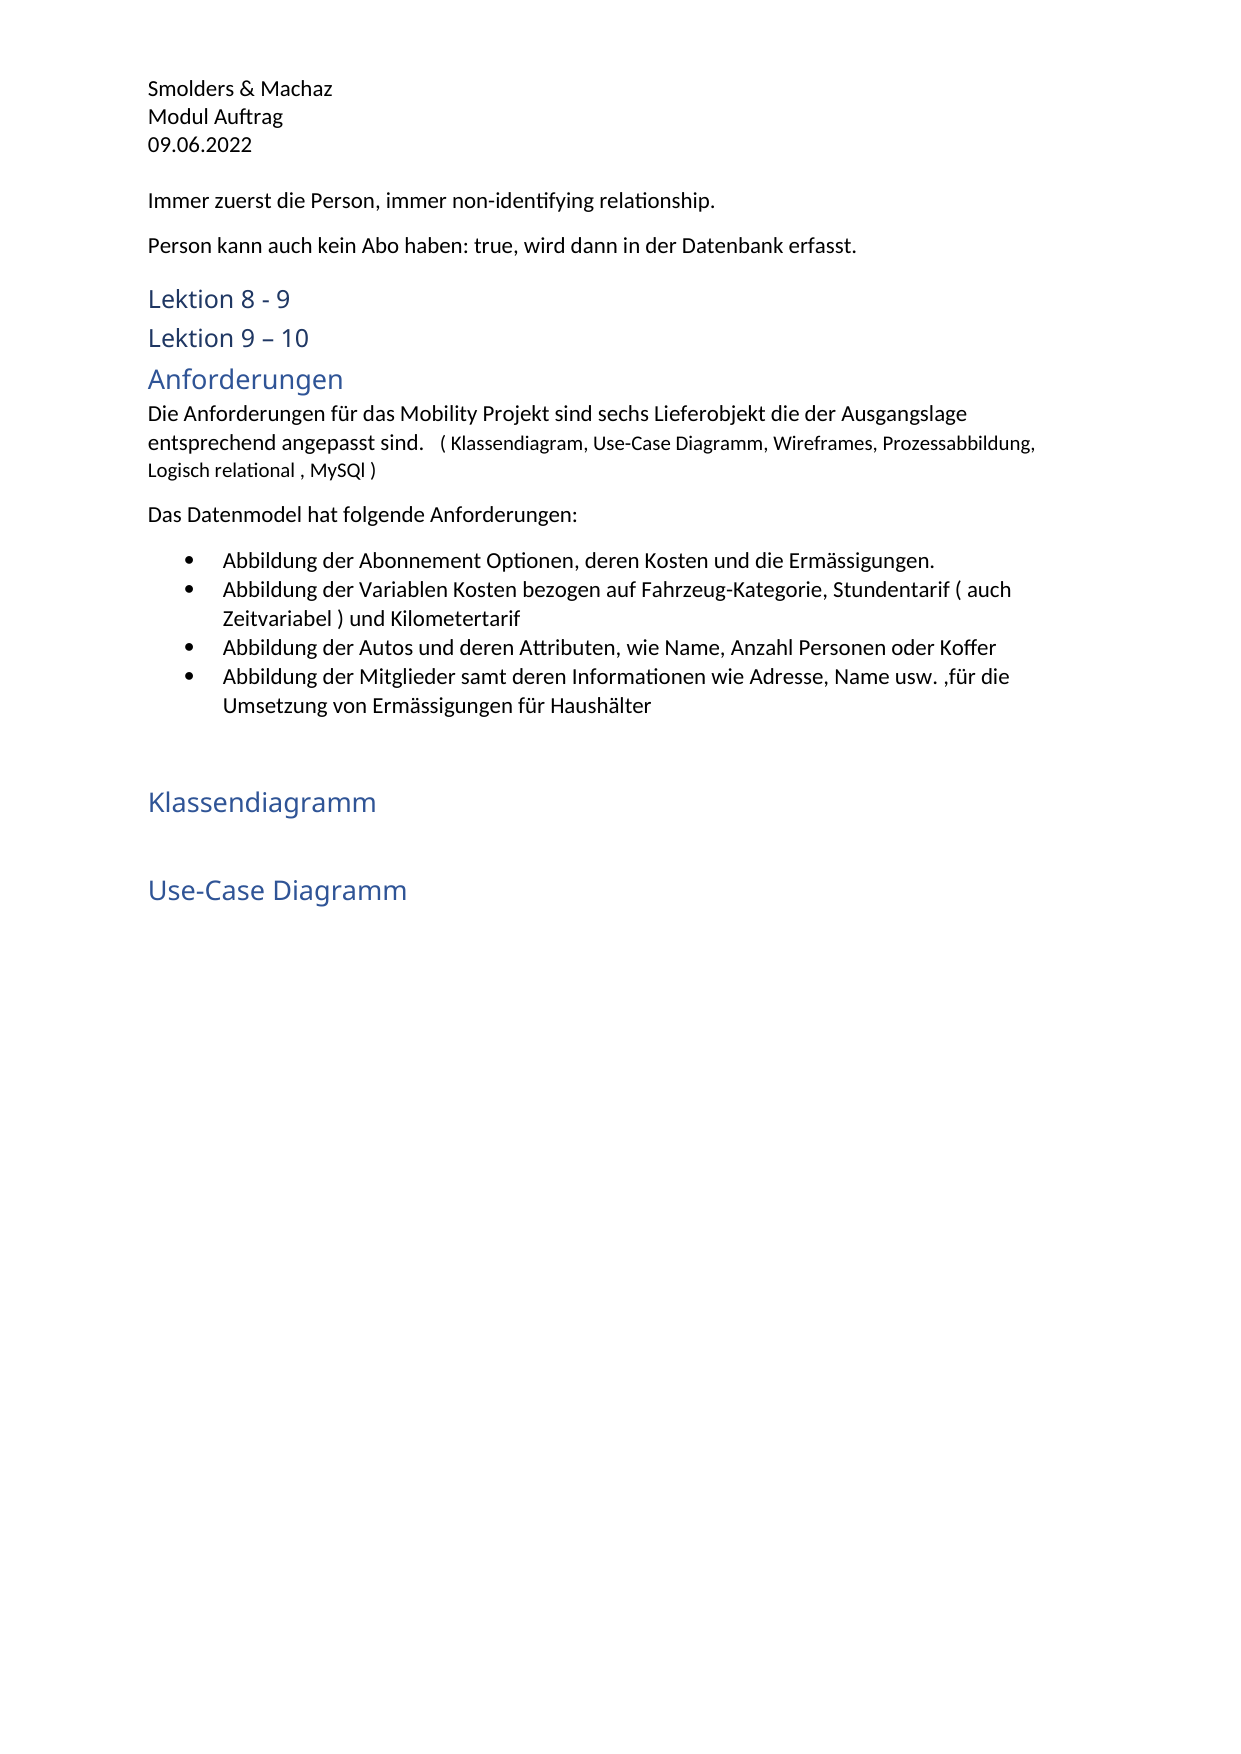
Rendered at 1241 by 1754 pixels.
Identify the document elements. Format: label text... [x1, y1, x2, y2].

subtitle Lektion 8 - 9 [148, 281, 1093, 316]
list Abbildung der Mitglieder samt deren Informationen wie Adresse, Name usw. ,für die Umsetzung von Ermässigungen für Haushälter [185, 662, 1093, 719]
text Person kann auch kein Abo haben: true, wird dann in der Datenbank erfasst. [148, 232, 1093, 259]
text Das Datenmodel hat folgende Anforderungen: [148, 500, 1093, 528]
subtitle Anforderungen [148, 361, 1093, 397]
subtitle Klassendiagramm [148, 783, 1093, 820]
subtitle Lektion 9 – 10 [148, 321, 1093, 355]
list Abbildung der Variablen Kosten bezogen auf Fahrzeug-Kategorie, Stundentarif ( auch Zeitvariabel ) und Kilometertarif [185, 575, 1093, 632]
text Immer zuerst die Person, immer non-identifying relationship. [148, 186, 1093, 214]
list Abbildung der Abonnement Optionen, deren Kosten und die Ermässigungen. [185, 546, 1093, 574]
list Abbildung der Autos und deren Attributen, wie Name, Anzahl Personen oder Koffer [185, 633, 1093, 661]
subtitle Use-Case Diagramm [148, 872, 1093, 908]
text Die Anforderungen für das Mobility Projekt sind sechs Lieferobjekt die der Ausgangslage entsprechend angepasst sind. ( Klassendiagram, Use-Case Diagramm, Wireframes, Prozessabbildung, Logisch relational , MySQl ) [148, 399, 1093, 482]
